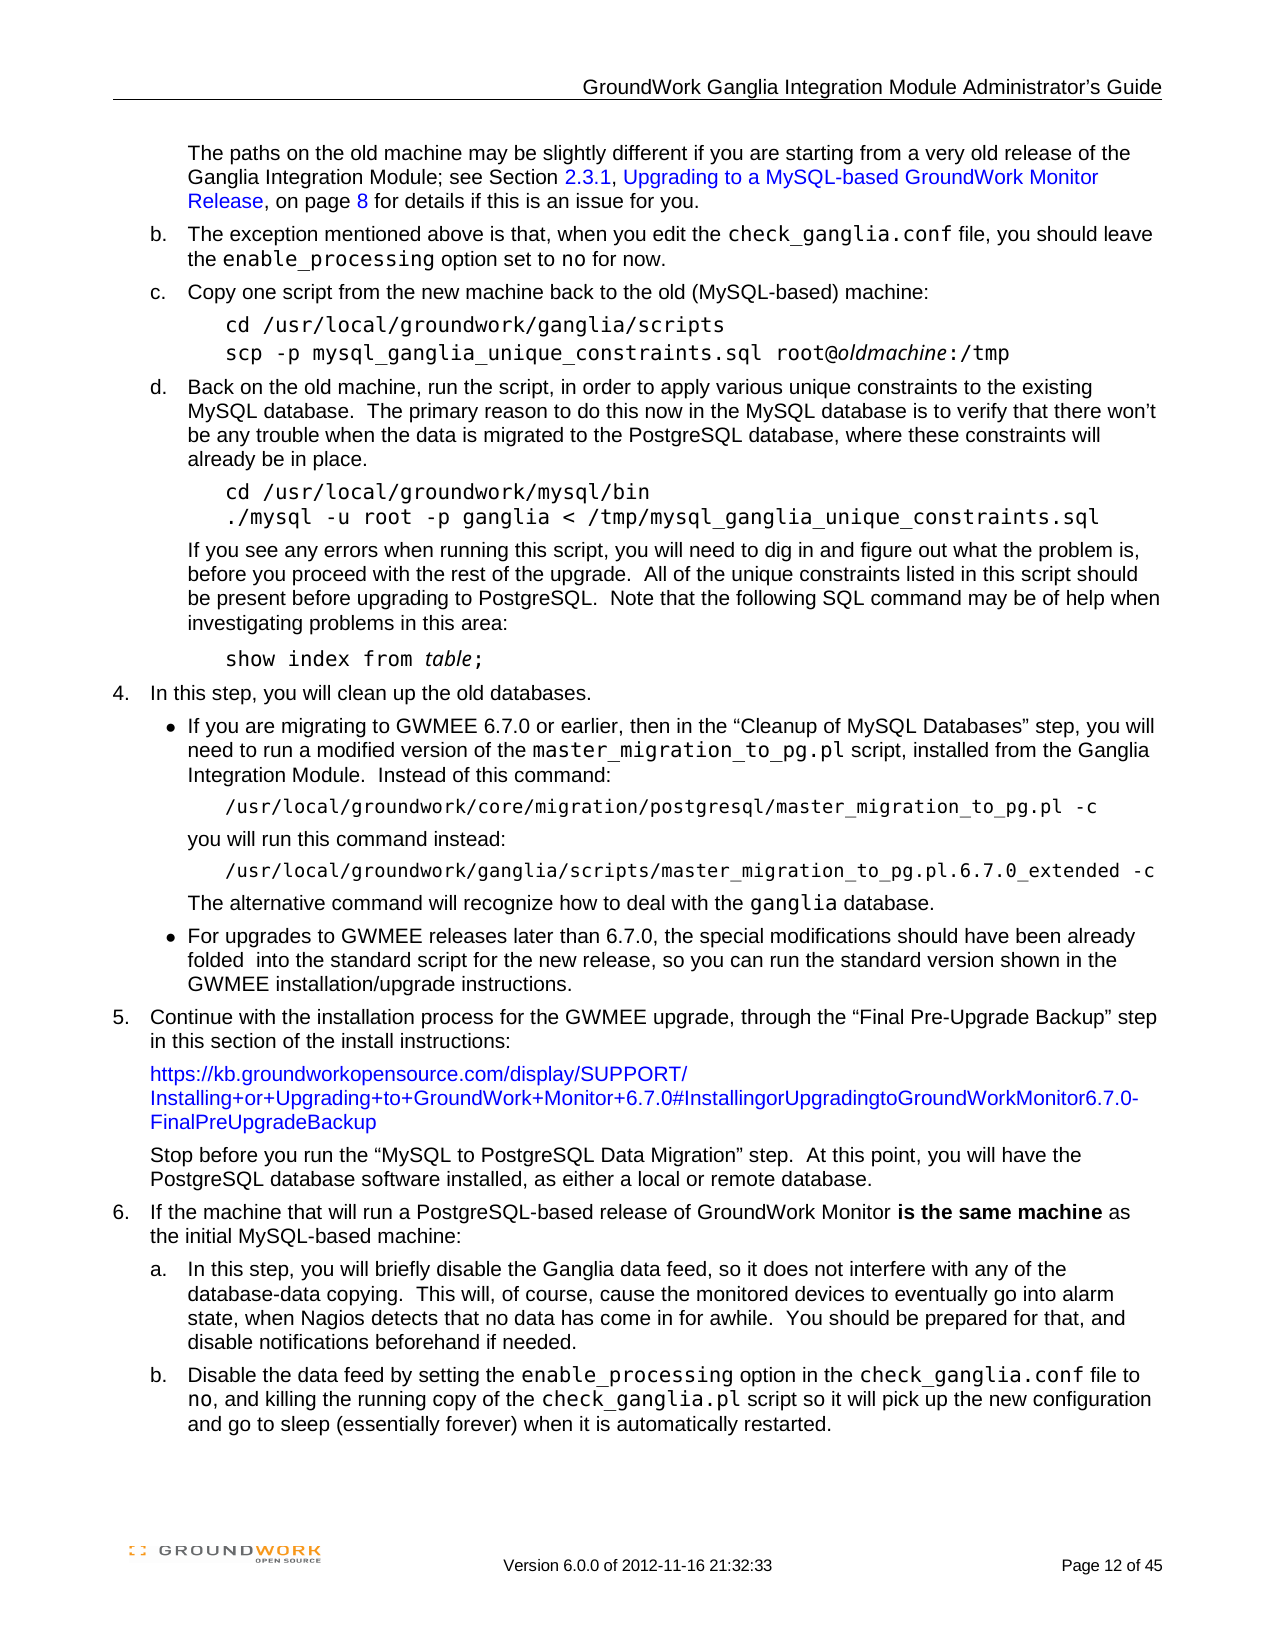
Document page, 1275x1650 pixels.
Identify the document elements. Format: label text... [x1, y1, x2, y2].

list The exception mentioned above is that, when you edit the check_ganglia.conf file, you should leave the enable_processing option set to no for now. [150, 222, 1162, 271]
list In this step, you will briefly disable the Ganglia data feed, so it does not interfere with any of the database-data copying. This will, of course, cause the monitored devices to eventually go into alarm state, when Nagios detects that no data has come in for awhile. You should be prepared for that, and disable notifications beforehand if needed. [150, 1257, 1162, 1354]
text ./mysql -u root -p ganglia < /tmp/mysql_ganglia_unique_constraints.sql [225, 505, 1162, 529]
list Disable the data feed by setting the enable_processing option in the check_ganglia.conf file to no, and killing the running copy of the check_ganglia.pl script so it will pick up the new configuration and go to sleep (essentially forever) when it is automatically restarted. [150, 1363, 1162, 1436]
list If the machine that will run a PostgreSQL-based release of GroundWork Monitor is the same machine as the initial MySQL-based machine: [112, 1200, 1162, 1248]
list Back on the old machine, run the script, in order to apply various unique constraints to the existing MySQL database. The primary reason to do this now in the MySQL database is to verify that there won’t be any trouble when the data is migrated to the PostgreSQL database, where these constraints will already be in place. [150, 375, 1162, 471]
picture [129, 1546, 321, 1563]
text /usr/local/groundwork/core/migration/postgresql/master_migration_to_pg.pl -c [225, 796, 1162, 817]
list Copy one script from the new machine back to the old (MySQL-based) machine: [150, 280, 1162, 304]
list If you are migrating to GWMEE 6.7.0 or earlier, then in the “Cleanup of MySQL Databases” step, you will need to run a modified version of the master_migration_to_pg.pl script, installed from the Ganglia Integration Module. Instead of this command: [165, 714, 1162, 787]
text show index from table; [225, 643, 1162, 672]
text cd /usr/local/groundwork/ganglia/scripts [225, 313, 1162, 338]
text cd /usr/local/groundwork/mysql/bin [225, 480, 1162, 505]
list In this step, you will clean up the old databases. [112, 681, 1162, 705]
text Stop before you run the “MySQL to PostgreSQL Data Migration” step. At this point, you will have the PostgreSQL database software installed, as either a local or remote database. [150, 1143, 1162, 1191]
list For upgrades to GWMEE releases later than 6.7.0, the special modifications should have been already folded into the standard script for the new release, so you can run the standard version shown in the GWMEE installation/upgrade instructions. [165, 924, 1162, 996]
text you will run this command instead: [187, 826, 1162, 851]
text The alternative command will recognize how to deal with the ganglia database. [187, 890, 1162, 915]
text /usr/local/groundwork/ganglia/scripts/master_migration_to_pg.pl.6.7.0_extended -c [225, 859, 1162, 881]
text scp -p mysql_ganglia_unique_constraints.sql root@oldmachine:/tmp [225, 338, 1162, 366]
text https://kb.groundworkopensource.com/display/SUPPORT/Installing+or+Upgrading+to+GroundWork+Monitor+6.7.0#InstallingorUpgradingtoGroundWorkMonitor6.7.0-FinalPreUpgradeBackup [150, 1062, 1162, 1134]
text The paths on the old machine may be slightly different if you are starting from a very old release of the Ganglia Integration Module; see Section 2.3.1, Upgrading to a MySQL-based GroundWork Monitor Release, on page 7 for details if this is an issue for you. [187, 141, 1162, 213]
text If you see any errors when running this script, you will need to dig in and figure out what the problem is, before you proceed with the rest of the upgrade. All of the unique constraints listed in this script should be present before upgrading to PostgreSQL. Note that the following SQL command may be of help when investigating problems in this area: [187, 538, 1162, 634]
list Continue with the installation process for the GWMEE upgrade, through the “Final Pre-Upgrade Backup” step in this section of the install instructions: [112, 1005, 1162, 1053]
